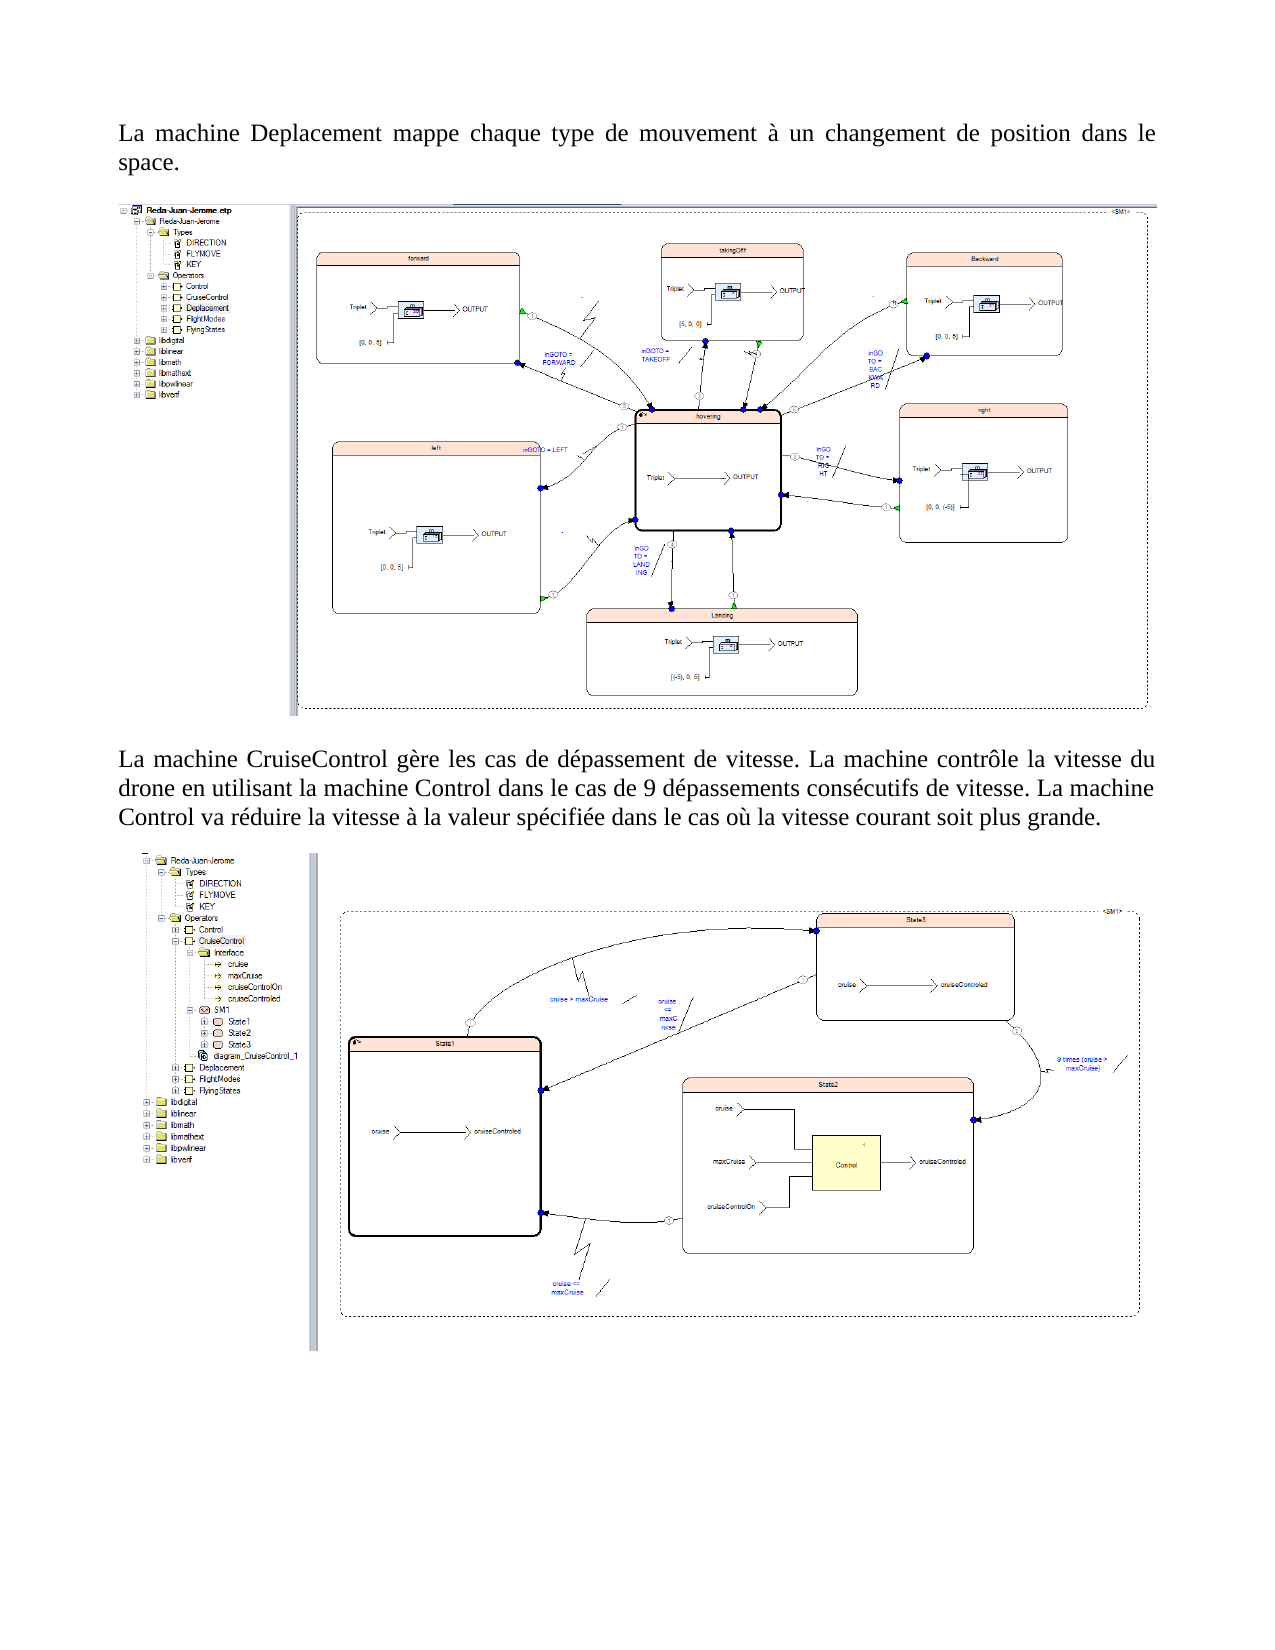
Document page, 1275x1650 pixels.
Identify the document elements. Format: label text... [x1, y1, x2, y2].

text La machine CruiseControl gère les cas de dépassement de vitesse. La machine contrôle la vitesse du drone en utilisant la machine Control dans le cas de 9 dépassements consécutifs de vitesse. La machine Control va réduire la vitesse à la valeur spécifiée dans le cas où la vitesse courant soit plus grande. [118, 744, 1157, 831]
text La machine Deplacement mappe chaque type de mouvement à un changement de position dans le space. [118, 118, 1157, 176]
picture [131, 853, 1171, 1351]
picture [118, 204, 1157, 716]
